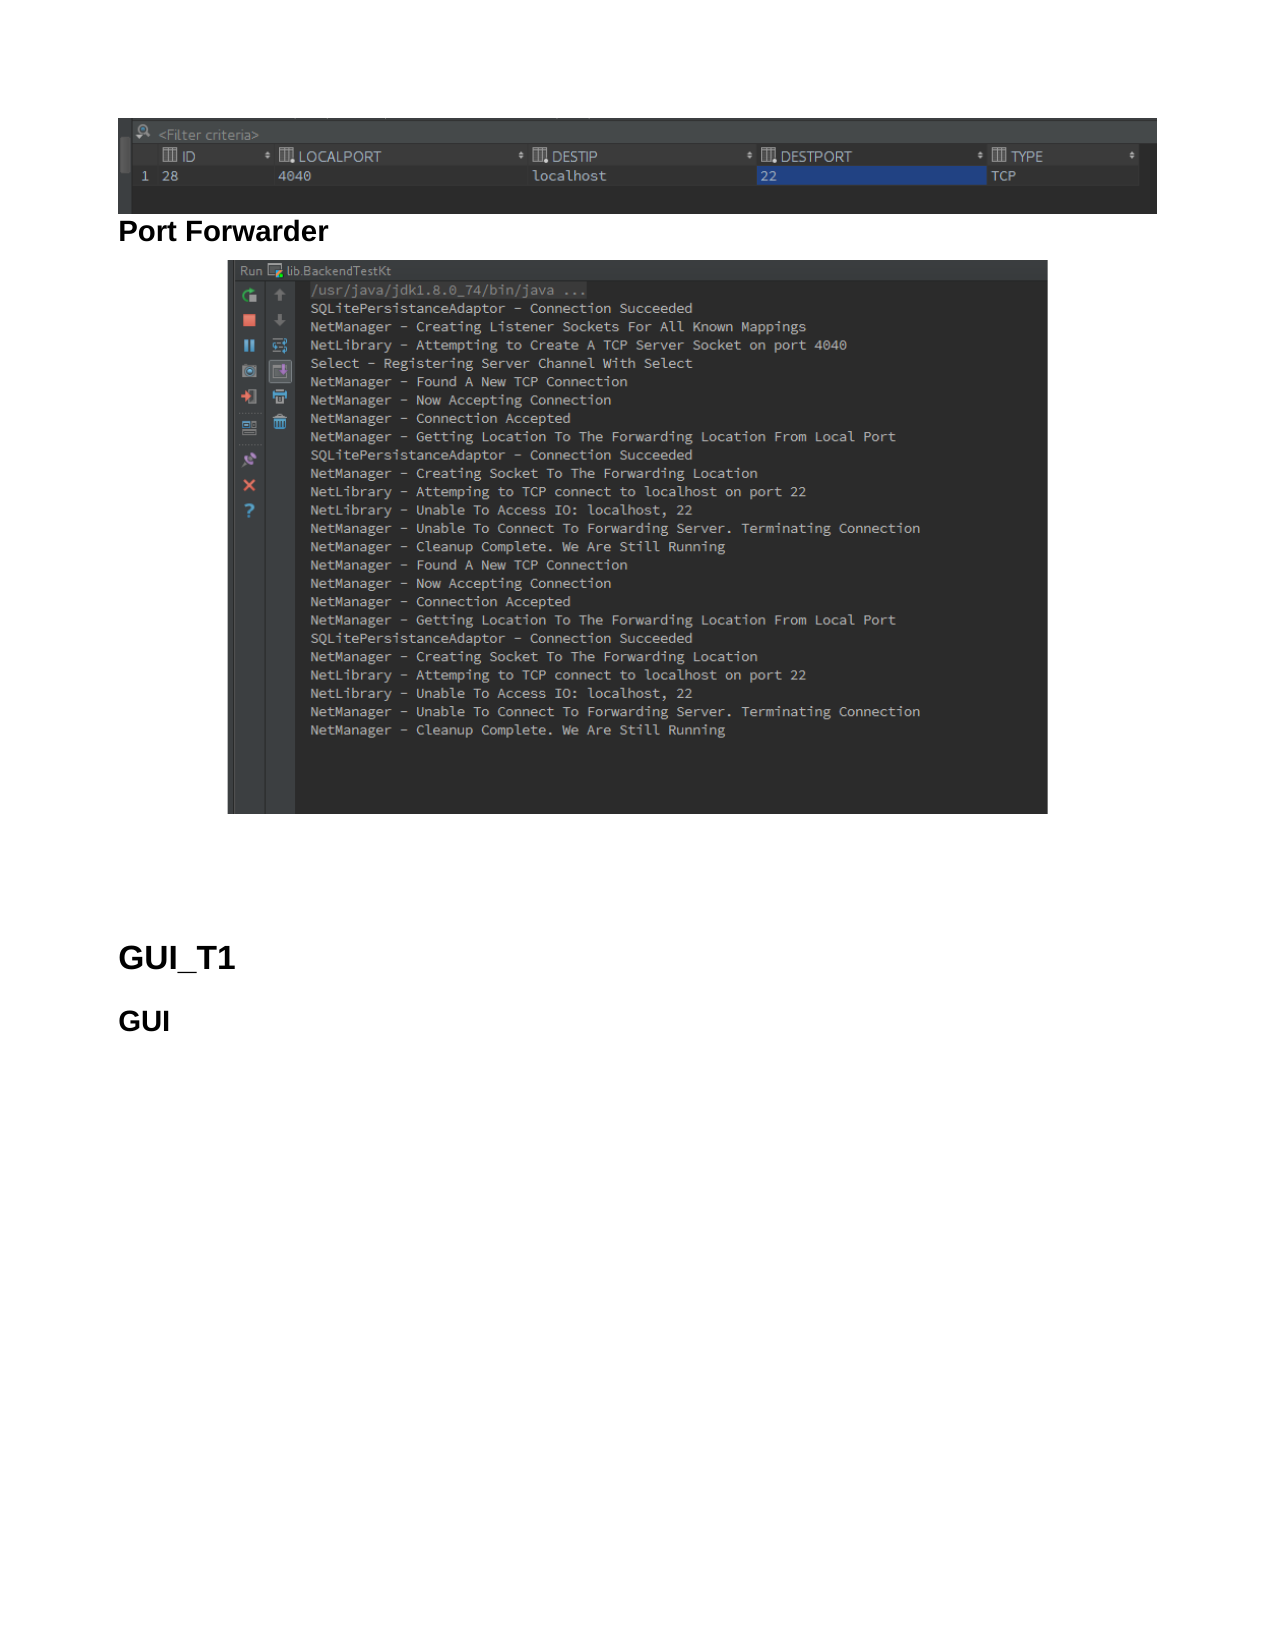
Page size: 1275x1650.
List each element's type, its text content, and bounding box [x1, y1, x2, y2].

subtitle Port Forwarder [118, 214, 1157, 247]
subtitle GUI_T1 [118, 938, 1157, 976]
picture [118, 118, 1157, 214]
picture [227, 260, 1048, 814]
subtitle GUI [118, 1003, 1157, 1037]
